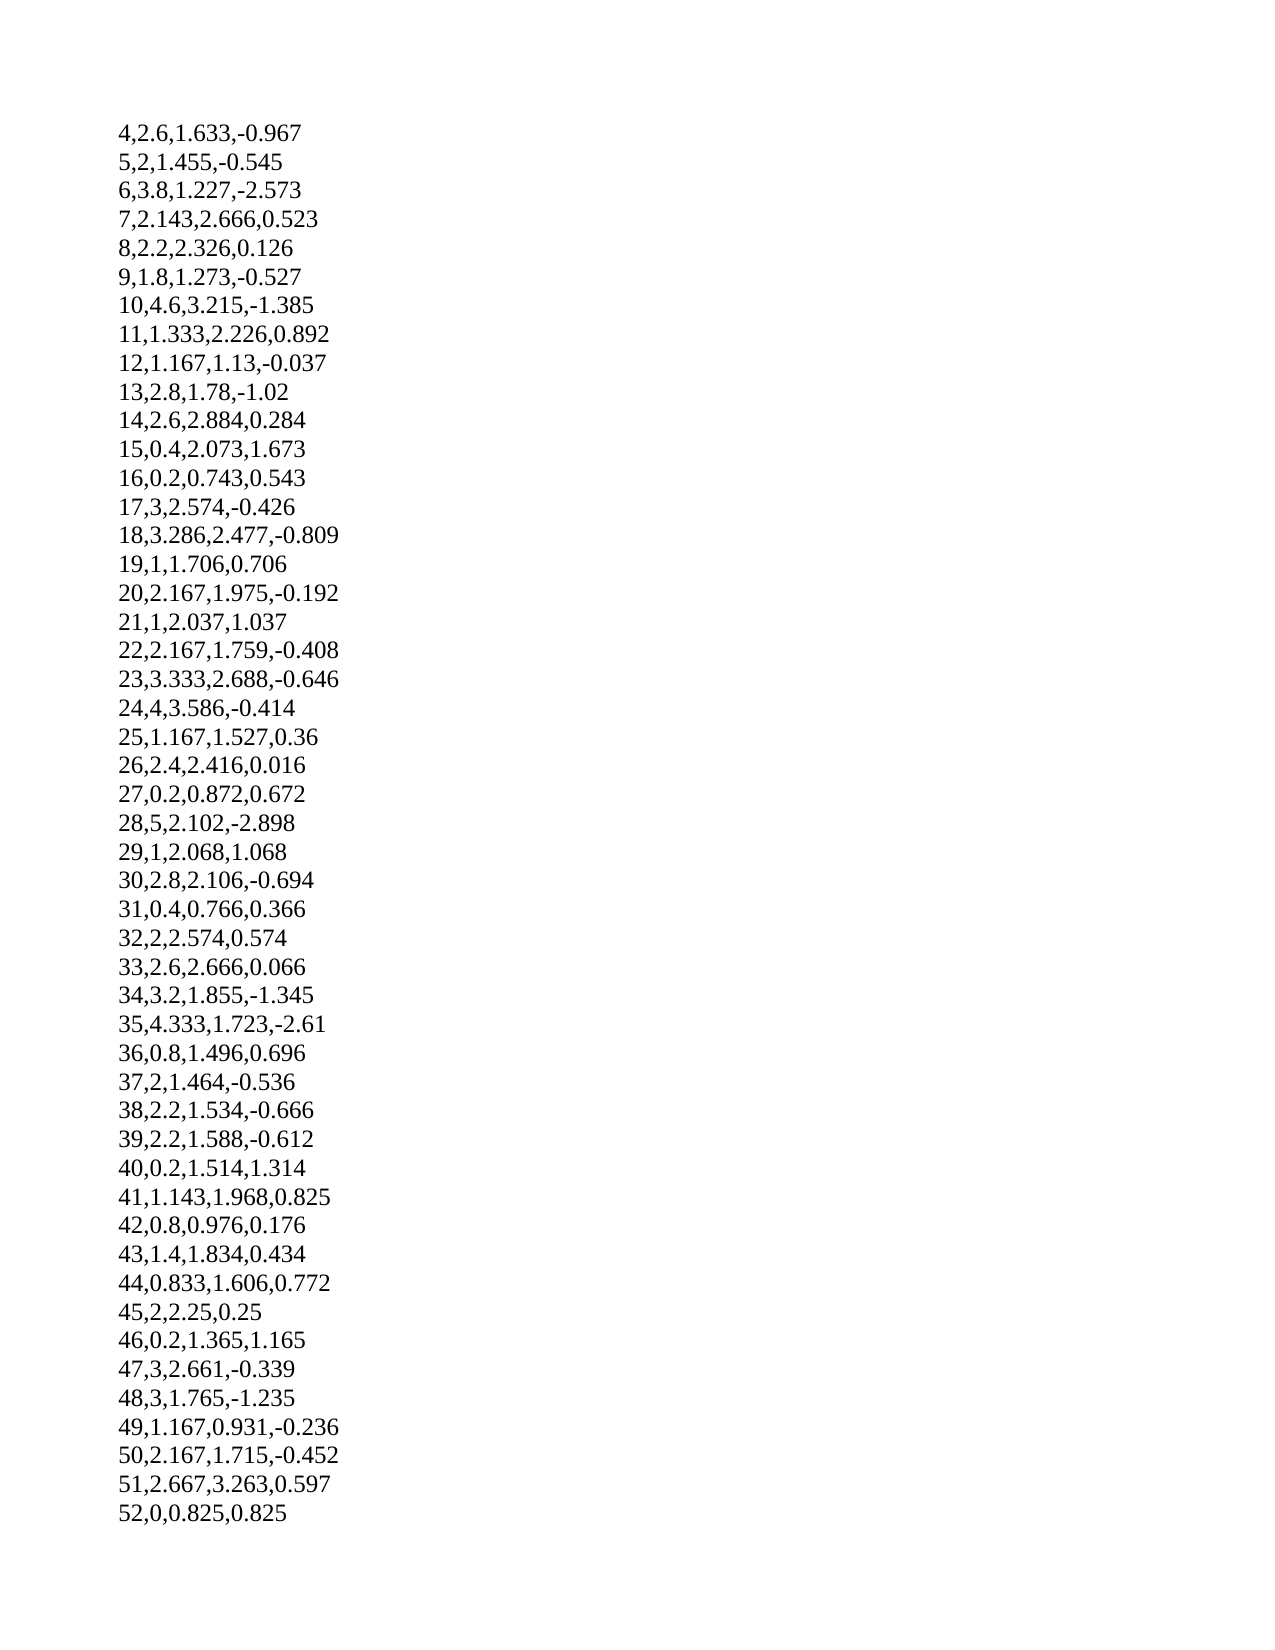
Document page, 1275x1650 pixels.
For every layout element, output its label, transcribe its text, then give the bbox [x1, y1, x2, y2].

text 18,3.286,2.477,-0.809 [118, 521, 1157, 549]
text 44,0.833,1.606,0.772 [118, 1268, 1157, 1297]
text 47,3,2.661,-0.339 [118, 1354, 1157, 1383]
text 41,1.143,1.968,0.825 [118, 1182, 1157, 1211]
text 52,0,0.825,0.825 [118, 1498, 1157, 1527]
text 8,2.2,2.326,0.126 [118, 233, 1157, 262]
text 9,1.8,1.273,-0.527 [118, 262, 1157, 291]
text 26,2.4,2.416,0.016 [118, 751, 1157, 779]
text 38,2.2,1.534,-0.666 [118, 1096, 1157, 1124]
text 5,2,1.455,-0.545 [118, 147, 1157, 176]
text 22,2.167,1.759,-0.408 [118, 636, 1157, 664]
text 50,2.167,1.715,-0.452 [118, 1441, 1157, 1469]
text 11,1.333,2.226,0.892 [118, 319, 1157, 348]
text 31,0.4,0.766,0.366 [118, 894, 1157, 923]
text 7,2.143,2.666,0.523 [118, 204, 1157, 233]
text 10,4.6,3.215,-1.385 [118, 291, 1157, 319]
text 17,3,2.574,-0.426 [118, 492, 1157, 521]
text 35,4.333,1.723,-2.61 [118, 1009, 1157, 1038]
text 33,2.6,2.666,0.066 [118, 952, 1157, 981]
text 43,1.4,1.834,0.434 [118, 1239, 1157, 1268]
text 4,2.6,1.633,-0.967 [118, 118, 1157, 147]
text 36,0.8,1.496,0.696 [118, 1038, 1157, 1067]
text 23,3.333,2.688,-0.646 [118, 664, 1157, 693]
text 16,0.2,0.743,0.543 [118, 463, 1157, 492]
text 48,3,1.765,-1.235 [118, 1383, 1157, 1412]
text 14,2.6,2.884,0.284 [118, 406, 1157, 434]
text 42,0.8,0.976,0.176 [118, 1211, 1157, 1239]
text 34,3.2,1.855,-1.345 [118, 981, 1157, 1009]
text 37,2,1.464,-0.536 [118, 1067, 1157, 1096]
text 28,5,2.102,-2.898 [118, 808, 1157, 837]
text 46,0.2,1.365,1.165 [118, 1326, 1157, 1354]
text 30,2.8,2.106,-0.694 [118, 866, 1157, 894]
text 45,2,2.25,0.25 [118, 1297, 1157, 1326]
text 6,3.8,1.227,-2.573 [118, 176, 1157, 204]
text 15,0.4,2.073,1.673 [118, 434, 1157, 463]
text 27,0.2,0.872,0.672 [118, 779, 1157, 808]
text 40,0.2,1.514,1.314 [118, 1153, 1157, 1182]
text 49,1.167,0.931,-0.236 [118, 1412, 1157, 1441]
text 19,1,1.706,0.706 [118, 549, 1157, 578]
text 39,2.2,1.588,-0.612 [118, 1124, 1157, 1153]
text 12,1.167,1.13,-0.037 [118, 348, 1157, 377]
text 25,1.167,1.527,0.36 [118, 722, 1157, 751]
text 21,1,2.037,1.037 [118, 607, 1157, 636]
text 20,2.167,1.975,-0.192 [118, 578, 1157, 607]
text 13,2.8,1.78,-1.02 [118, 377, 1157, 406]
text 51,2.667,3.263,0.597 [118, 1469, 1157, 1498]
text 29,1,2.068,1.068 [118, 837, 1157, 866]
text 32,2,2.574,0.574 [118, 923, 1157, 952]
text 24,4,3.586,-0.414 [118, 693, 1157, 722]
